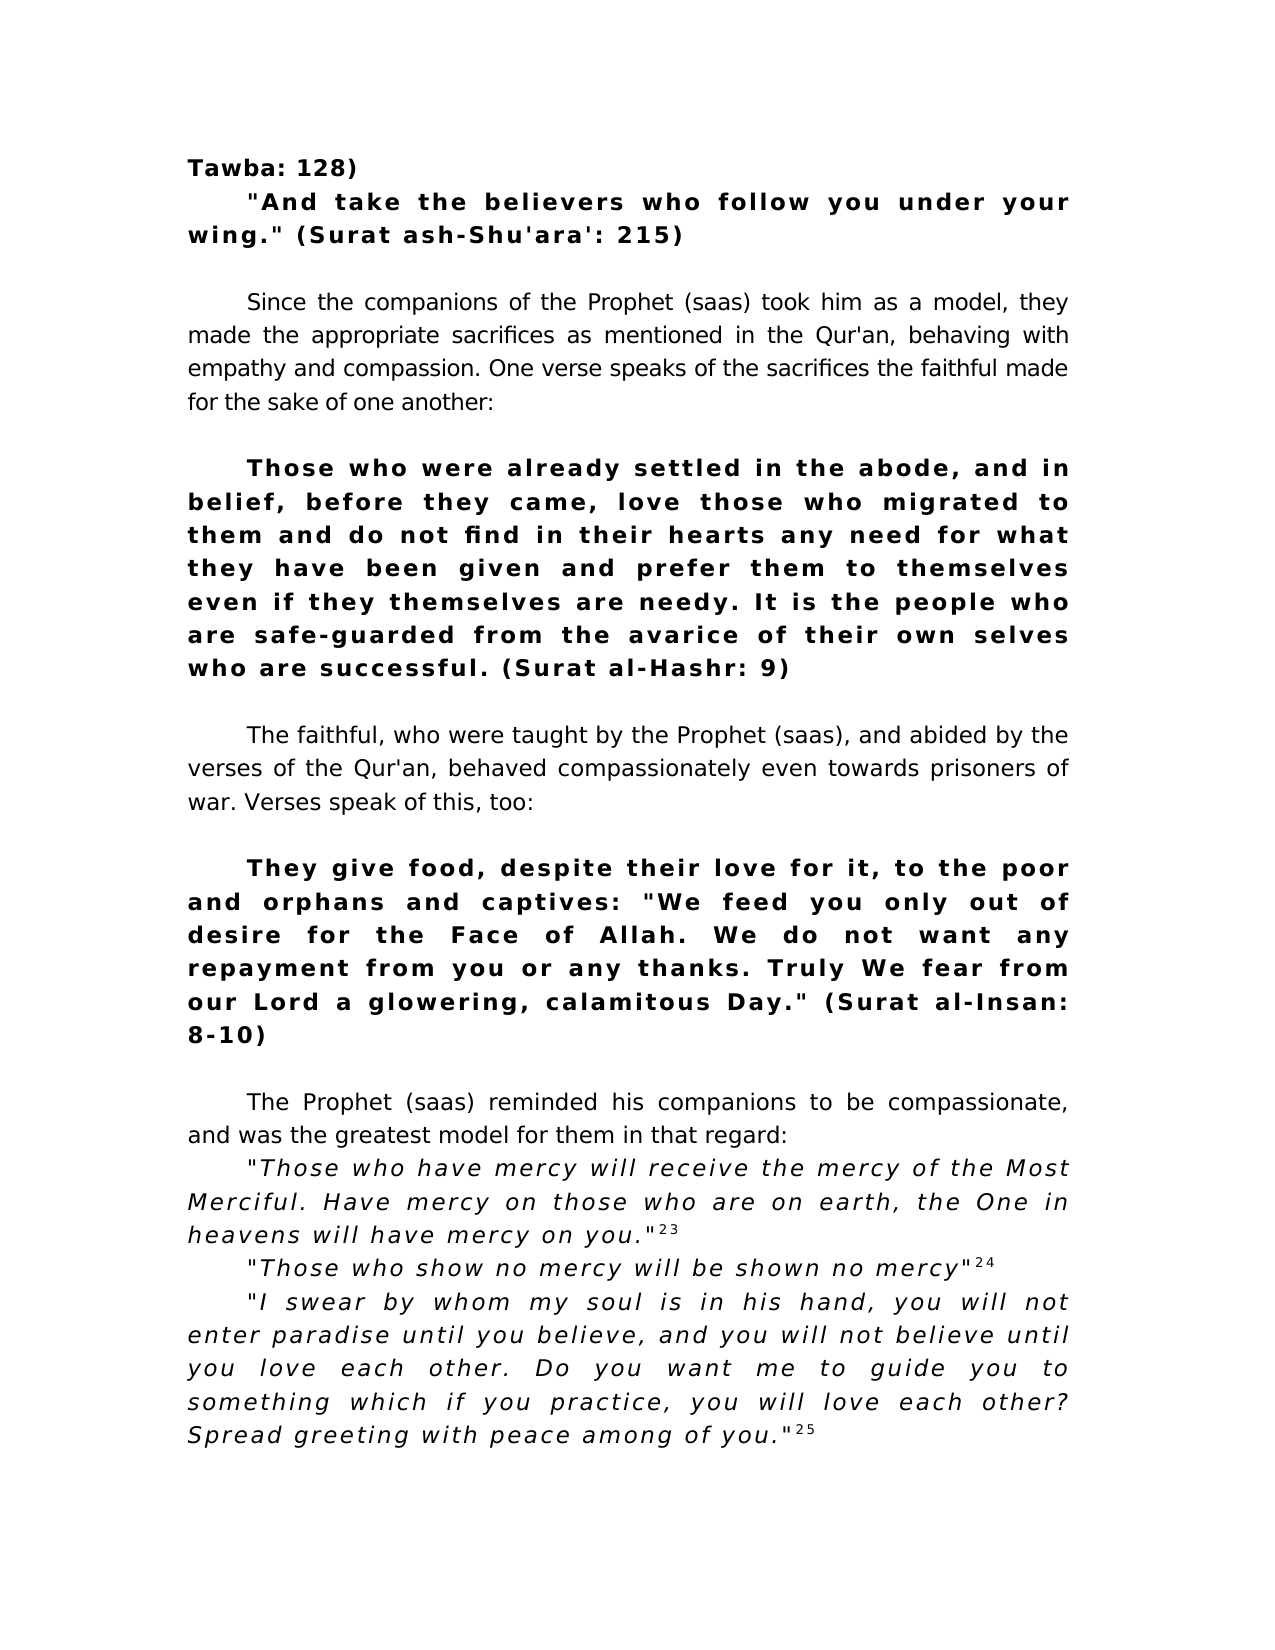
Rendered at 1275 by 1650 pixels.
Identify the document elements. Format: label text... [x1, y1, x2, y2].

text They give food, despite their love for it, to the poor and orphans and captives: "We feed you only out of desire for the Face of Allah. We do not want any repayment from you or any thanks. Truly We fear from our Lord a glowering, calamitous Day." (Surat al-Insan: 8-10) [187, 850, 1070, 1050]
text Tawba: 128) [187, 150, 1070, 183]
text Since the companions of the Prophet (saas) took him as a model, they made the appropriate sacrifices as mentioned in the Qur'an, behaving with empathy and compassion. One verse speaks of the sacrifices the faithful made for the sake of one another: [187, 283, 1070, 417]
text "Those who have mercy will receive the mercy of the Most Merciful. Have mercy on those who are on earth, the One in heavens will have mercy on you."23 [187, 1150, 1070, 1250]
text "I swear by whom my soul is in his hand, you will not enter paradise until you believe, and you will not believe until you love each other. Do you want me to guide you to something which if you practice, you will love each other? Spread greeting with peace among of you."25 [187, 1283, 1070, 1450]
text The faithful, who were taught by the Prophet (saas), and abided by the verses of the Qur'an, behaved compassionately even towards prisoners of war. Verses speak of this, too: [187, 717, 1070, 817]
text "And take the believers who follow you under your wing." (Surat ash-Shu'ara': 215) [187, 183, 1070, 250]
text The Prophet (saas) reminded his companions to be compassionate, and was the greatest model for them in that regard: [187, 1083, 1070, 1150]
text Those who were already settled in the abode, and in belief, before they came, love those who migrated to them and do not find in their hearts any need for what they have been given and prefer them to themselves even if they themselves are needy. It is the people who are safe-guarded from the avarice of their own selves who are successful. (Surat al-Hashr: 9) [187, 450, 1070, 683]
text "Those who show no mercy will be shown no mercy"24 [187, 1250, 1070, 1283]
